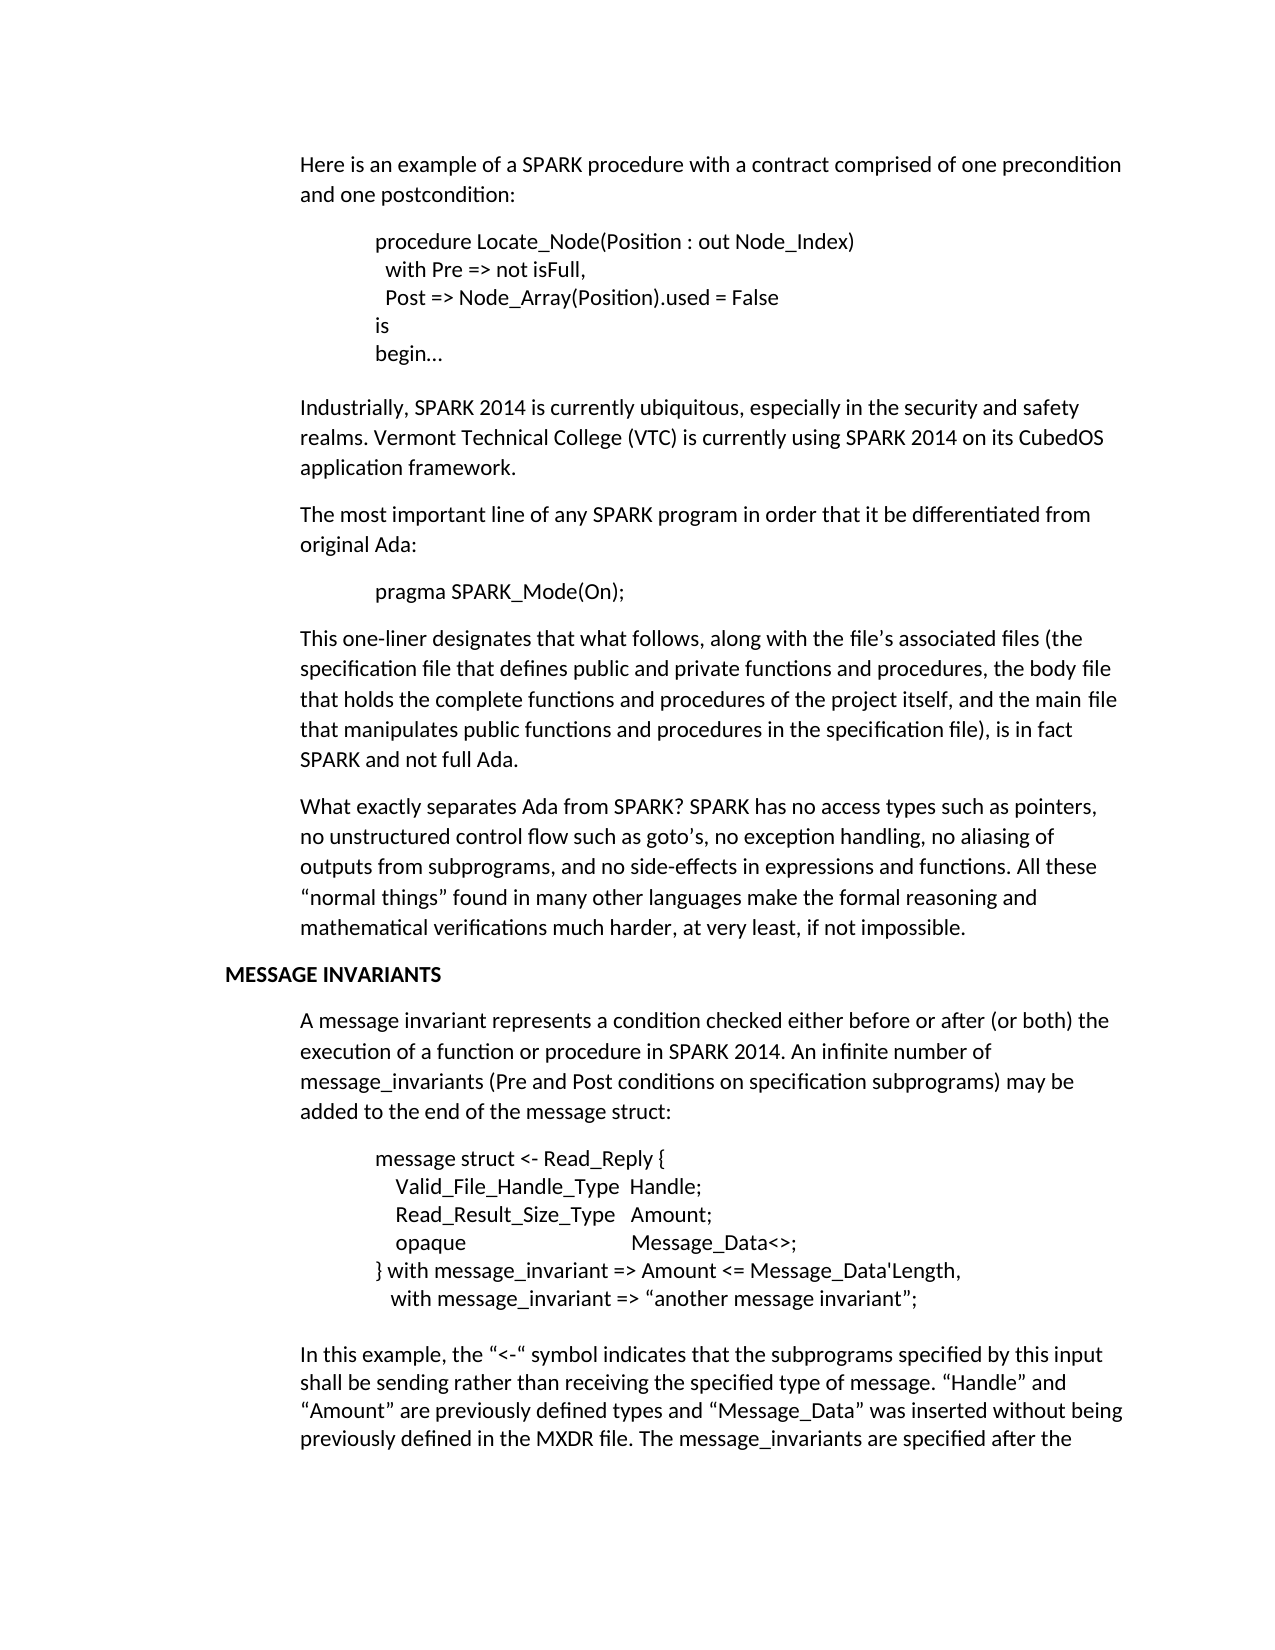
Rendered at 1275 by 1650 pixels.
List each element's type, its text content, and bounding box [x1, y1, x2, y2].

text begin… [150, 339, 1125, 367]
text MESSAGE INVARIANTS [150, 960, 1125, 988]
text The most important line of any SPARK program in order that it be differentiated from original Ada: [300, 500, 1125, 559]
text Valid_File_Handle_Type Handle; [375, 1172, 1125, 1200]
text Read_Result_Size_Type Amount; [375, 1200, 1125, 1228]
text Industrially, SPARK 2014 is currently ubiquitous, especially in the security and safety realms. Vermont Technical College (VTC) is currently using SPARK 2014 on its CubedOS application framework. [300, 393, 1125, 482]
text with message_invariant => “another message invariant”; [375, 1284, 1125, 1312]
text opaque Message_Data<>; [375, 1228, 1125, 1256]
text This one-liner designates that what follows, along with the file’s associated files (the specification file that defines public and private functions and procedures, the body file that holds the complete functions and procedures of the project itself, and the main file that manipulates public functions and procedures in the specification file), is in fact SPARK and not full Ada. [300, 624, 1125, 773]
text message struct <- Read_Reply { [375, 1144, 1125, 1172]
text pragma SPARK_Mode(On); [150, 577, 1125, 606]
text with Pre => not isFull, [150, 255, 1125, 283]
text Here is an example of a SPARK procedure with a contract comprised of one precondition and one postcondition: [300, 150, 1125, 208]
text procedure Locate_Node(Position : out Node_Index) [150, 227, 1125, 255]
text } with message_invariant => Amount <= Message_Data'Length, [375, 1256, 1125, 1284]
text What exactly separates Ada from SPARK? SPARK has no access types such as pointers, no unstructured control flow such as goto’s, no exception handling, no aliasing of outputs from subprograms, and no side-effects in expressions and functions. All these “normal things” found in many other languages make the formal reasoning and mathematical verifications much harder, at very least, if not impossible. [300, 792, 1125, 941]
text is [150, 311, 1125, 339]
text Post => Node_Array(Position).used = False [150, 283, 1125, 311]
text A message invariant represents a condition checked either before or after (or both) the execution of a function or procedure in SPARK 2014. An infinite number of message_invariants (Pre and Post conditions on specification subprograms) may be added to the end of the message struct: [300, 1007, 1125, 1125]
text In this example, the “<-“ symbol indicates that the subprograms specified by this input shall be sending rather than receiving the specified type of message. “Handle” and “Amount” are previously defined types and “Message_Data” was inserted without being previously defined in the MXDR file. The message_invariants are specified after the [300, 1340, 1125, 1452]
